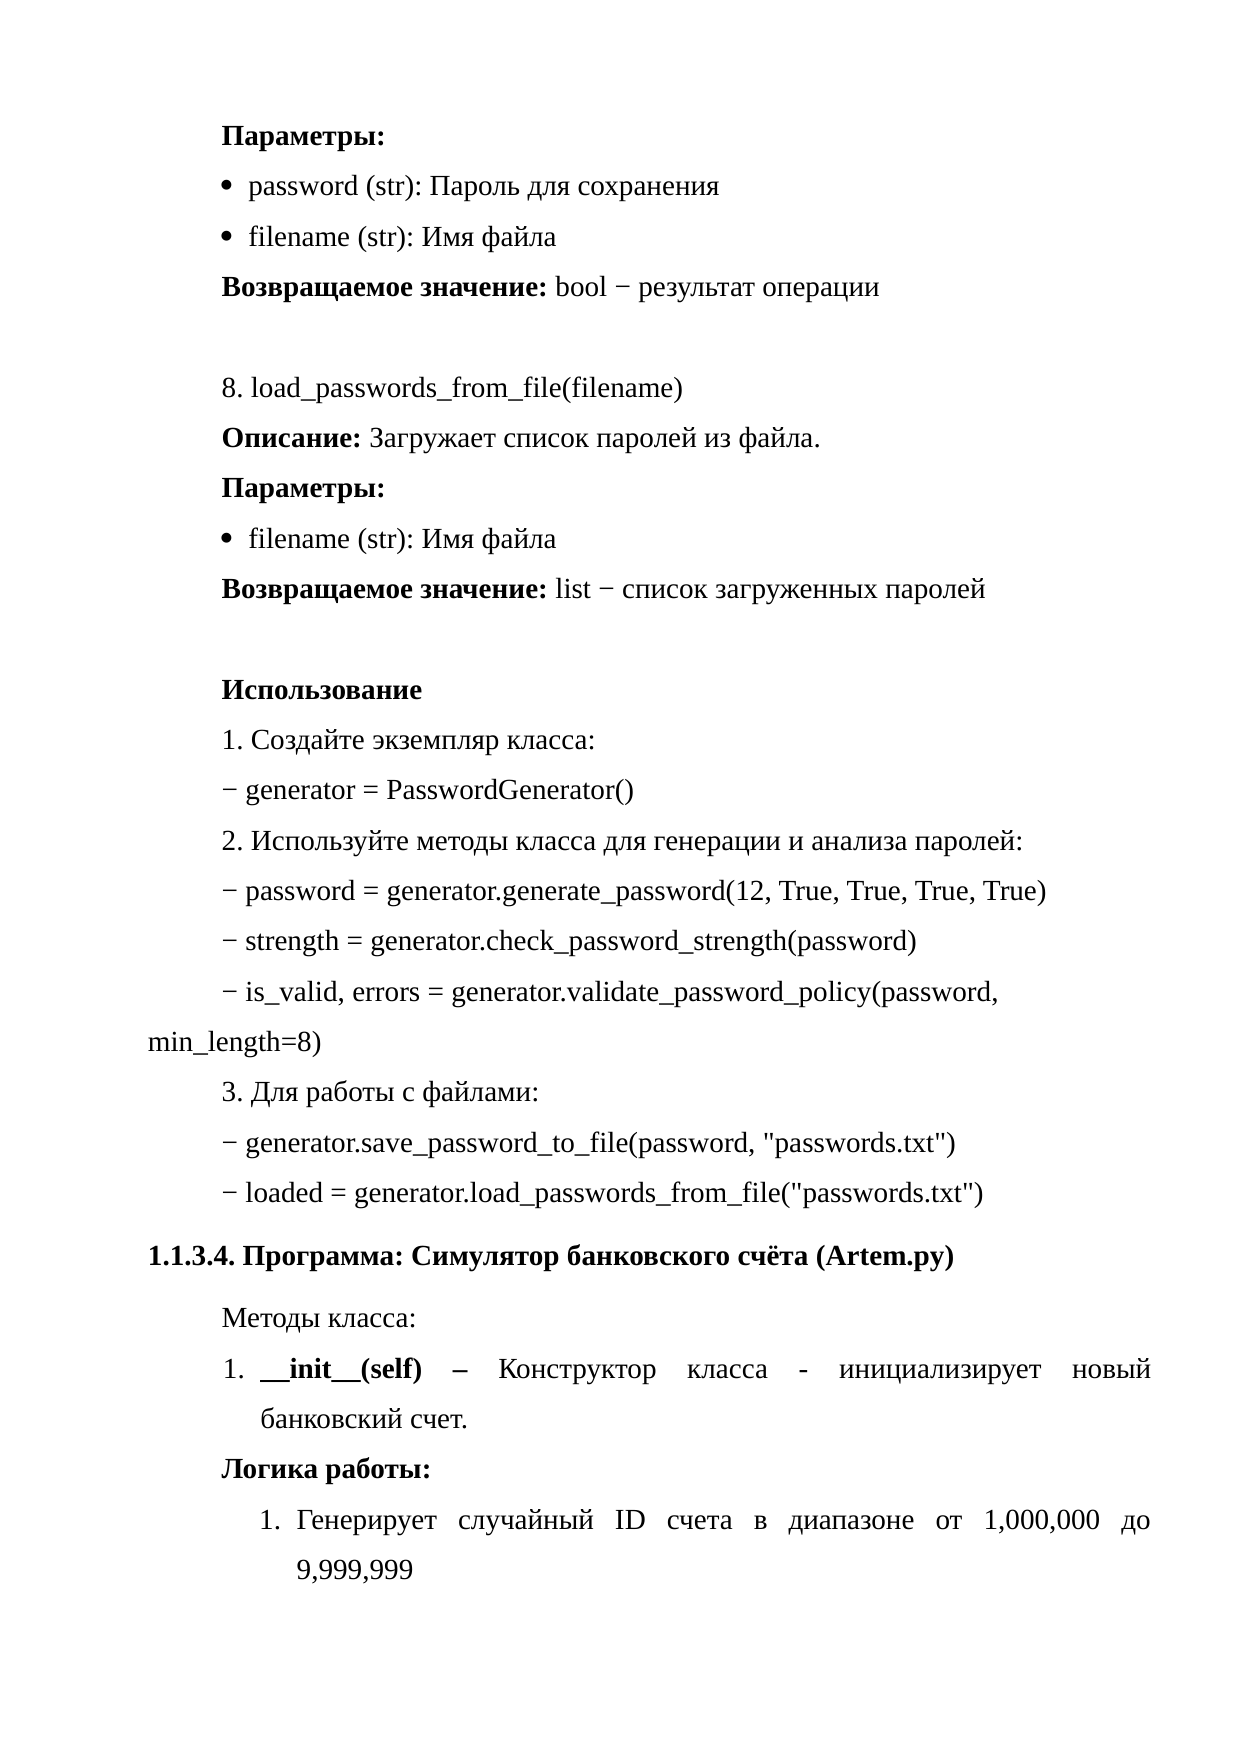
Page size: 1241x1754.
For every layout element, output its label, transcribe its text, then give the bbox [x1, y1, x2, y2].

text Логика работы: [148, 1452, 1152, 1485]
text Возвращаемое значение: bool − результат операции [148, 269, 1152, 303]
text − strength = generator.check_password_strength(password) [148, 923, 1152, 957]
text − generator = PasswordGenerator() [148, 772, 1152, 806]
list filename (str): Имя файла [148, 521, 1152, 554]
list load_passwords_from_file(filename) [148, 370, 1152, 403]
text − is_valid, errors = generator.validate_password_policy(password, min_length=8) [148, 974, 1152, 1058]
text Методы класса: [148, 1301, 1152, 1334]
text − loaded = generator.load_passwords_from_file("passwords.txt") [148, 1175, 1152, 1208]
list Генерирует случайный ID счета в диапазоне от 1,000,000 до 9,999,999 [259, 1502, 1152, 1586]
text 2. Используйте методы класса для генерации и анализа паролей: [148, 823, 1152, 856]
list filename (str): Имя файла [148, 219, 1152, 252]
text Использование [148, 672, 1152, 705]
list password (str): Пароль для сохранения [148, 168, 1152, 202]
text 3. Для работы с файлами: [148, 1074, 1152, 1108]
text 1. Создайте экземпляр класса: [148, 722, 1152, 756]
text Возвращаемое значение: list − список загруженных паролей [148, 571, 1152, 605]
text Параметры: [148, 118, 1152, 152]
text Описание: Загружает список паролей из файла. [148, 420, 1152, 454]
list __init__(self) – Конструктор класса - инициализирует новый банковский счет. [223, 1351, 1152, 1435]
text Параметры: [148, 471, 1152, 504]
subtitle Программа: Симулятор банковского счёта (Artem.py) [148, 1238, 1152, 1271]
text − password = generator.generate_password(12, True, True, True, True) [148, 873, 1152, 907]
text − generator.save_password_to_file(password, "passwords.txt") [148, 1125, 1152, 1158]
